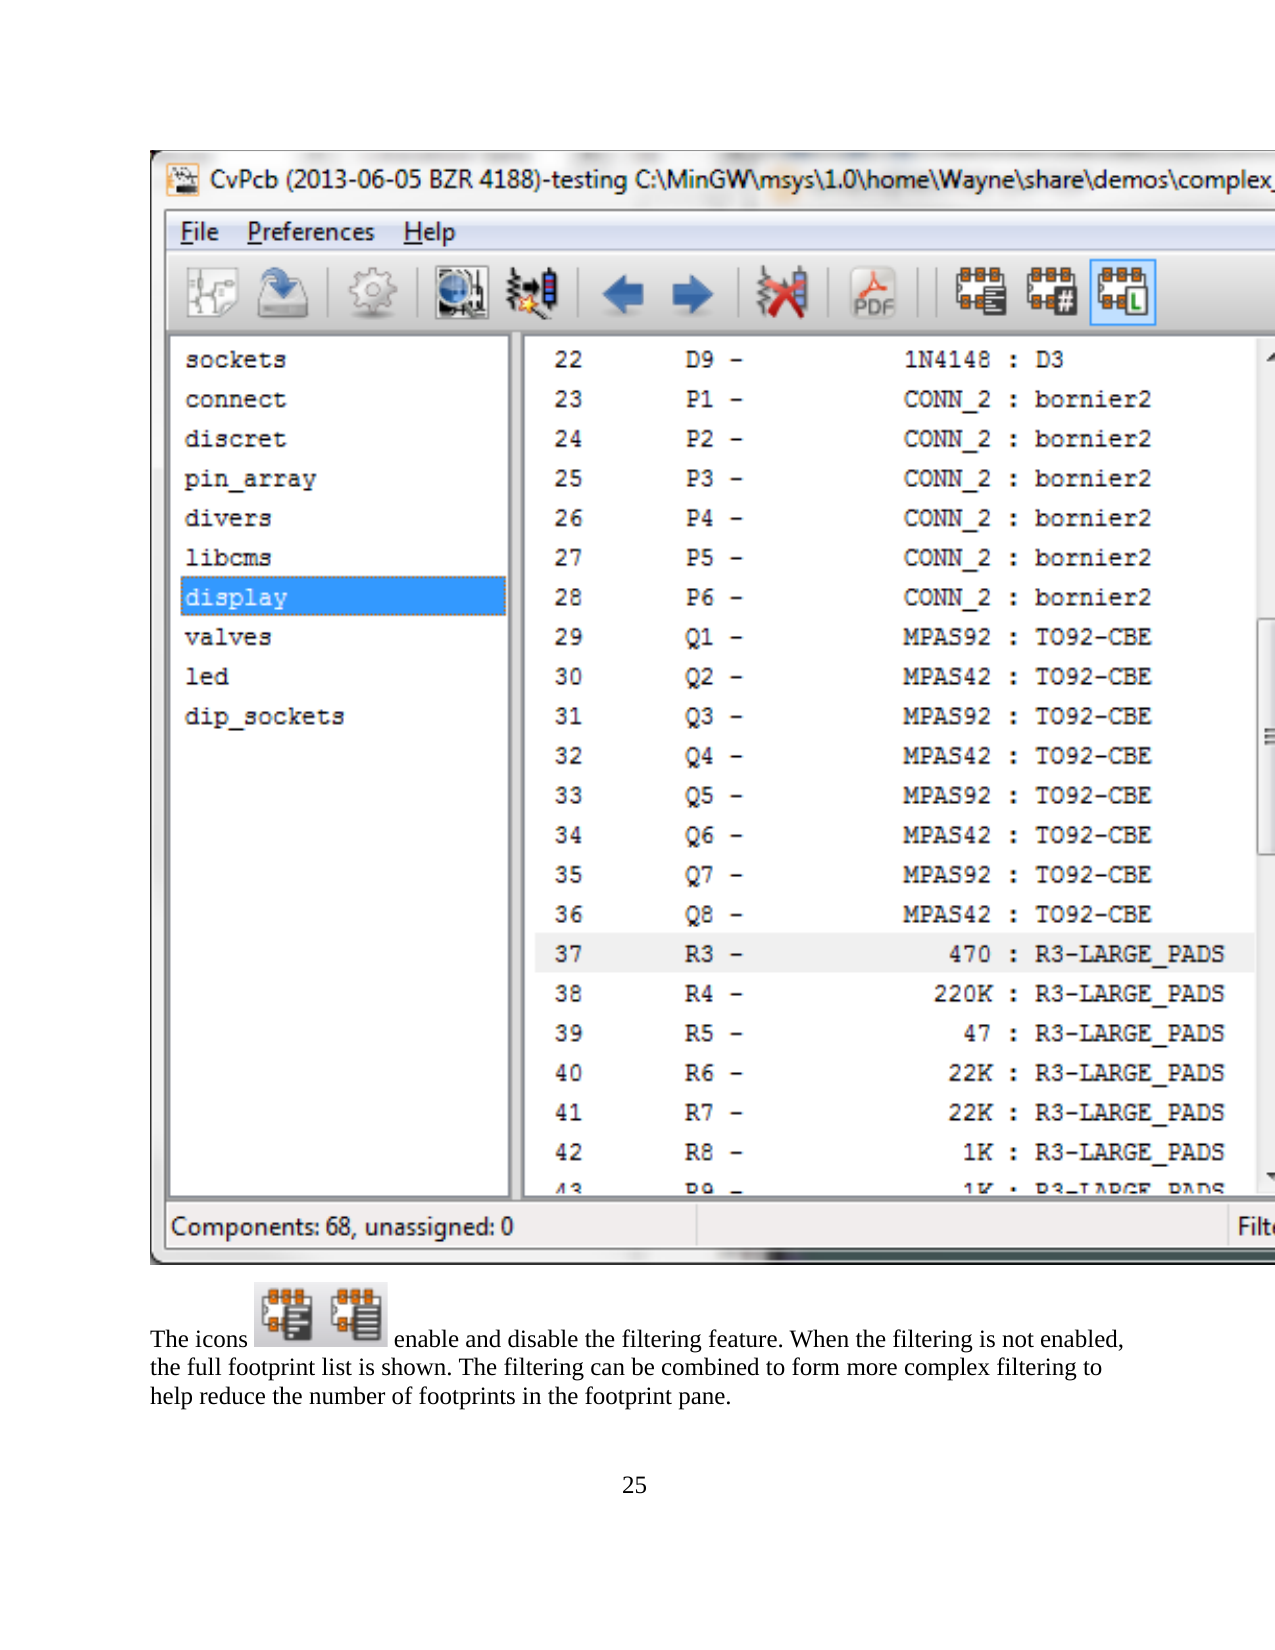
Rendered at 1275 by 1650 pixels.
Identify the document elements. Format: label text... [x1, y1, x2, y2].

text The icons enable and disable the filtering feature. When the filtering is not enabled, the full footprint list is shown. The filtering can be combined to form more complex filtering to help reduce the number of footprints in the footprint pane. [150, 1282, 1125, 1410]
picture [254, 1282, 388, 1347]
picture [150, 150, 1275, 1265]
